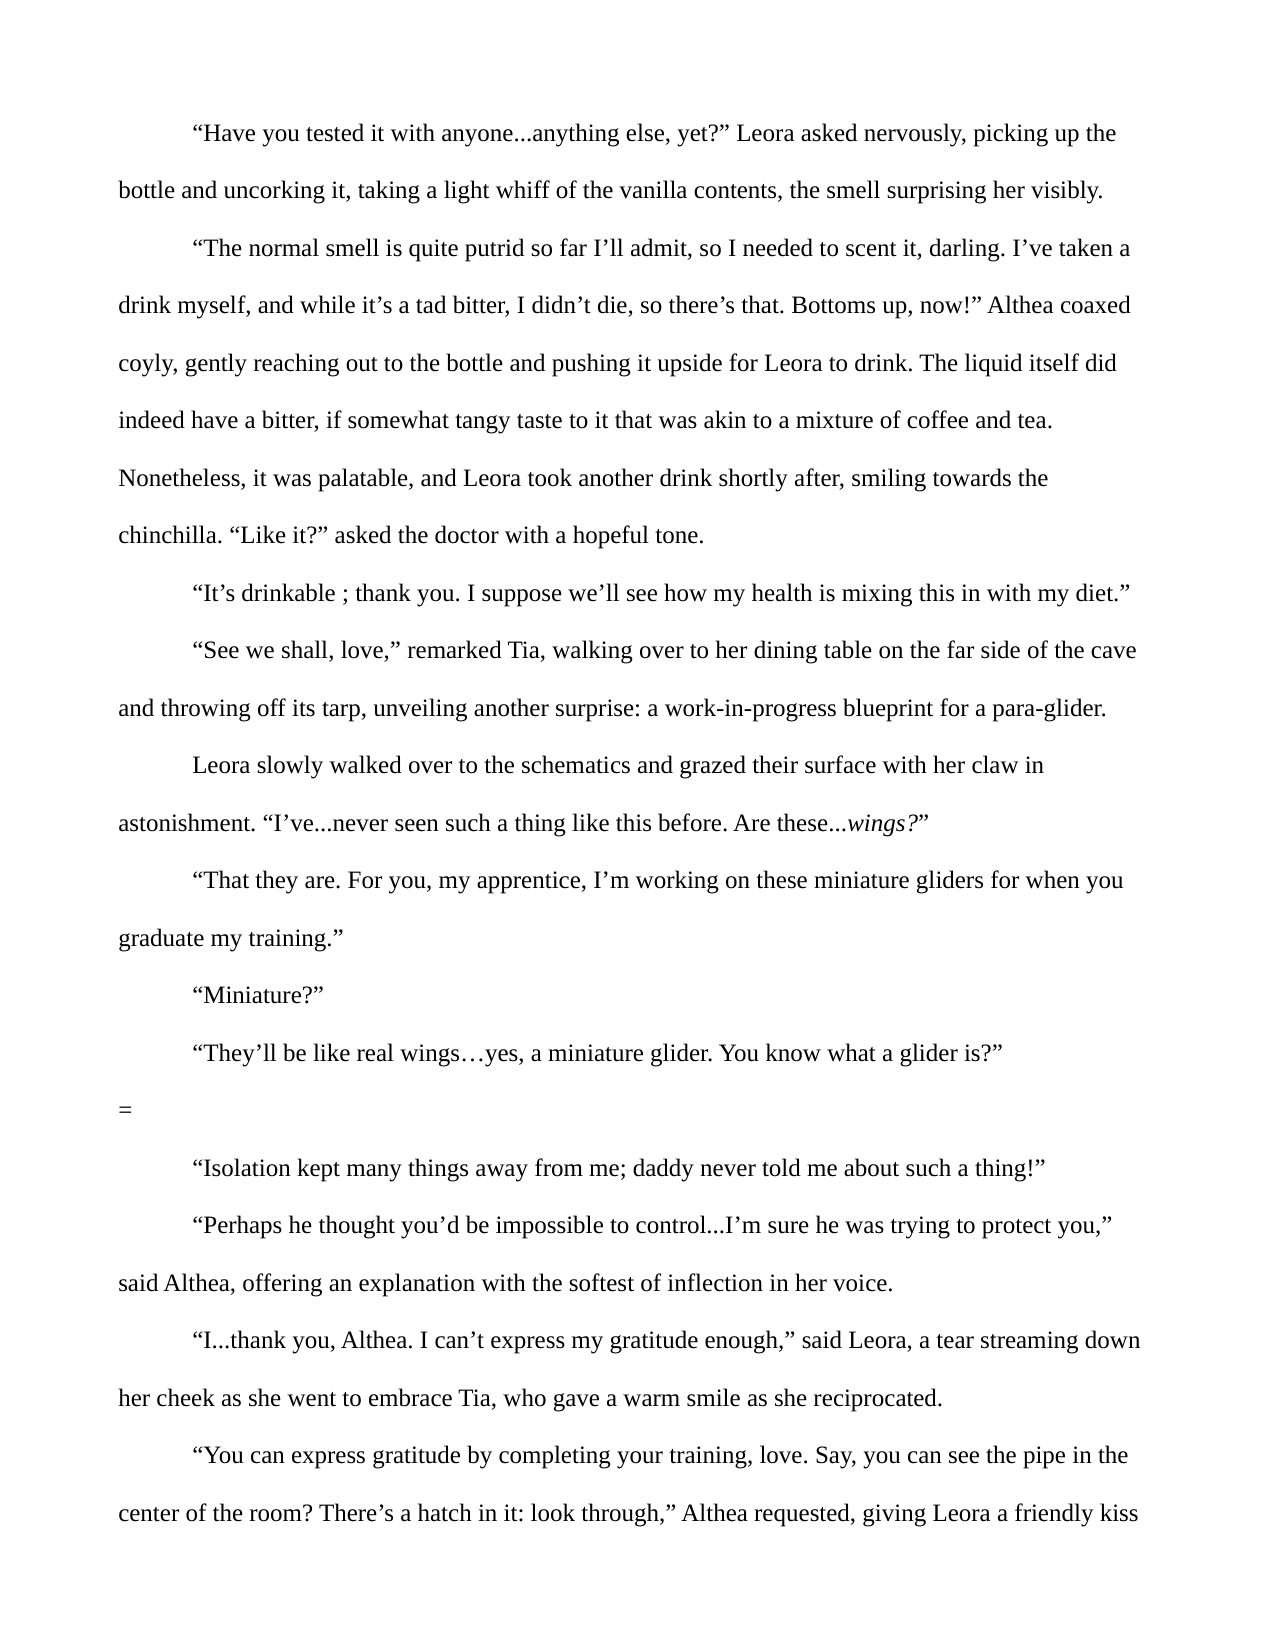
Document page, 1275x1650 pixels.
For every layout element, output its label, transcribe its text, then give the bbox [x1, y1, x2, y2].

text “They’ll be like real wings…yes, a miniature glider. You know what a glider is?” [118, 1038, 1157, 1067]
text = [118, 1096, 1157, 1124]
text “That they are. For you, my apprentice, I’m working on these miniature gliders for when you graduate my training.” [118, 866, 1157, 952]
text “You can express gratitude by completing your training, love. Say, you can see the pipe in the center of the room? There’s a hatch in it: look through,” Althea requested, giving Leora a friendly kiss [118, 1441, 1157, 1527]
text “Miniature?” [118, 981, 1157, 1009]
text “The normal smell is quite putrid so far I’ll admit, so I needed to scent it, darling. I’ve taken a drink myself, and while it’s a tad bitter, I didn’t die, so there’s that. Bottoms up, now!” Althea coaxed coyly, gently reaching out to the bottle and pushing it upside for Leora to drink. The liquid itself did indeed have a bitter, if somewhat tangy taste to it that was akin to a mixture of coffee and tea. Nonetheless, it was palatable, and Leora took another drink shortly after, smiling towards the chinchilla. “Like it?” asked the doctor with a hopeful tone. [118, 233, 1157, 549]
text “Isolation kept many things away from me; daddy never told me about such a thing!” [118, 1153, 1157, 1182]
text Leora slowly walked over to the schematics and grazed their surface with her claw in astonishment. “I’ve...never seen such a thing like this before. Are these...wings?” [118, 751, 1157, 837]
text “I...thank you, Althea. I can’t express my gratitude enough,” said Leora, a tear streaming down her cheek as she went to embrace Tia, who gave a warm smile as she reciprocated. [118, 1326, 1157, 1412]
text “See we shall, love,” remarked Tia, walking over to her dining table on the far side of the cave and throwing off its tarp, unveiling another surprise: a work-in-progress blueprint for a para-glider. [118, 636, 1157, 722]
text “Have you tested it with anyone...anything else, yet?” Leora asked nervously, picking up the bottle and uncorking it, taking a light whiff of the vanilla contents, the smell surprising her visibly. [118, 118, 1157, 204]
text “Perhaps he thought you’d be impossible to control...I’m sure he was trying to protect you,” said Althea, offering an explanation with the softest of inflection in her voice. [118, 1211, 1157, 1297]
text “It’s drinkable ; thank you. I suppose we’ll see how my health is mixing this in with my diet.” [118, 578, 1157, 607]
